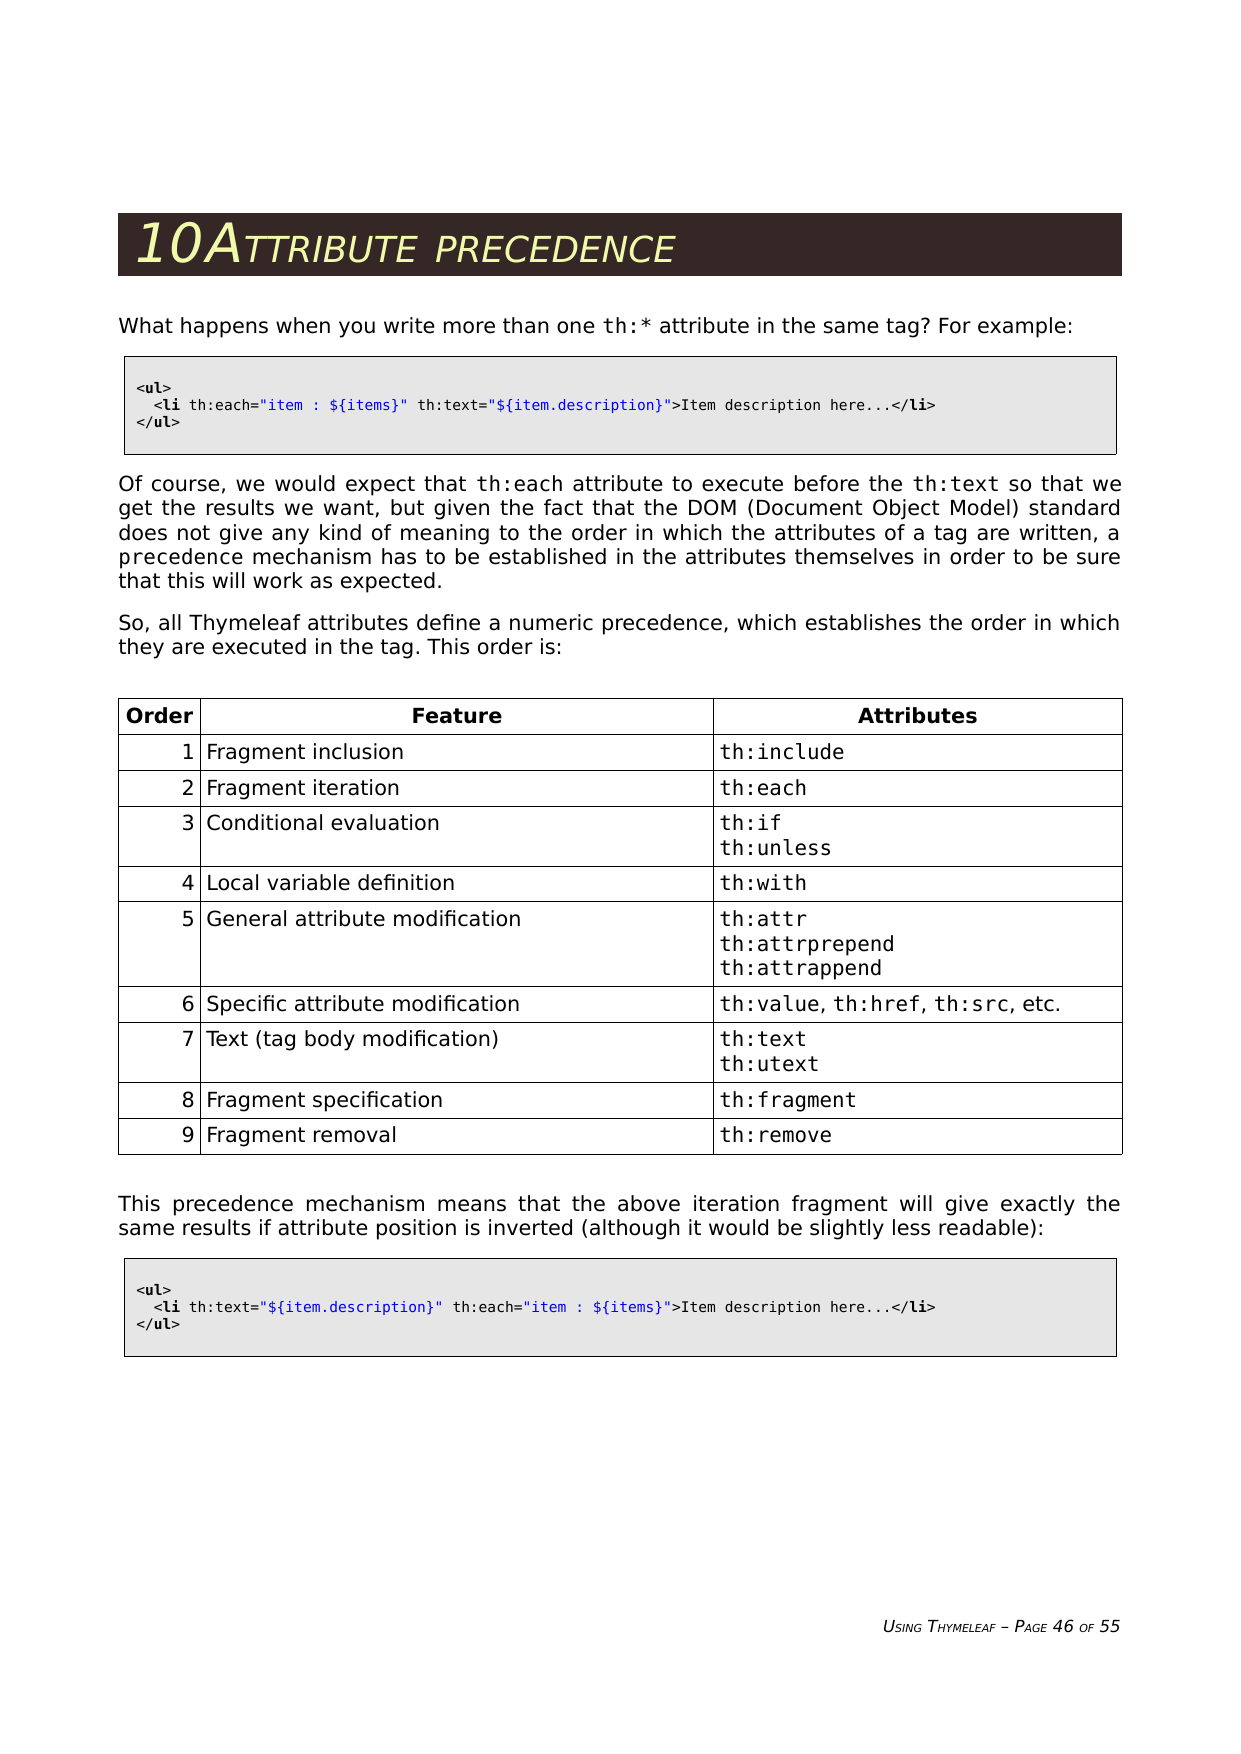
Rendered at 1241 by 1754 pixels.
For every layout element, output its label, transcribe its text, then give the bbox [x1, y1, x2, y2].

table_cell th:remove [714, 1119, 1122, 1153]
table_cell Fragment inclusion [201, 735, 713, 770]
table_cell 2 [119, 771, 200, 806]
table_cell 6 [119, 987, 200, 1022]
text <ul> <li th:each="item : ${items}" th:text="${item.description}">Item description here...</li> </ul> [125, 357, 1116, 454]
table_header Attributes [714, 699, 1122, 734]
table_cell 3 [119, 807, 200, 866]
text What happens when you write more than one th:* attribute in the same tag? For example: [118, 314, 1122, 338]
table_cell th:if th:unless [714, 807, 1122, 866]
table_cell th:attr th:attrprepend th:attrappend [714, 902, 1122, 986]
text <ul> <li th:text="${item.description}" th:each="item : ${items}">Item description here...</li> </ul> [125, 1259, 1116, 1356]
table_cell Specific attribute modification [201, 987, 713, 1022]
table_cell Conditional evaluation [201, 807, 713, 866]
table_cell Local variable definition [201, 867, 713, 901]
table_cell th:text th:utext [714, 1023, 1122, 1082]
table_cell th:include [714, 735, 1122, 770]
table_cell Fragment removal [201, 1119, 713, 1153]
table_cell th:with [714, 867, 1122, 901]
text Of course, we would expect that th:each attribute to execute before the th:text so that we get the results we want, but given the fact that the DOM (Document Object Model) standard does not give any kind of meaning to the order in which the attributes of a tag are written, a precedence mechanism has to be established in the attributes themselves in order to be sure that this will work as expected. [118, 472, 1122, 593]
subtitle Attribute precedence [118, 213, 1122, 276]
table_cell 9 [119, 1119, 200, 1153]
table_cell 8 [119, 1083, 200, 1118]
table_cell 1 [119, 735, 200, 770]
table_cell 4 [119, 867, 200, 901]
text This precedence mechanism means that the above iteration fragment will give exactly the same results if attribute position is inverted (although it would be slightly less readable): [118, 1192, 1122, 1240]
table_cell th:fragment [714, 1083, 1122, 1118]
table_cell Fragment specification [201, 1083, 713, 1118]
table_cell 7 [119, 1023, 200, 1082]
table_cell 5 [119, 902, 200, 986]
table_header Order [119, 699, 200, 734]
table_cell Fragment iteration [201, 771, 713, 806]
table_cell Text (tag body modification) [201, 1023, 713, 1082]
table_header Feature [201, 699, 713, 734]
text So, all Thymeleaf attributes define a numeric precedence, which establishes the order in which they are executed in the tag. This order is: [118, 611, 1122, 660]
table_cell General attribute modification [201, 902, 713, 986]
table_cell th:each [714, 771, 1122, 806]
table_cell th:value, th:href, th:src, etc. [714, 987, 1122, 1022]
